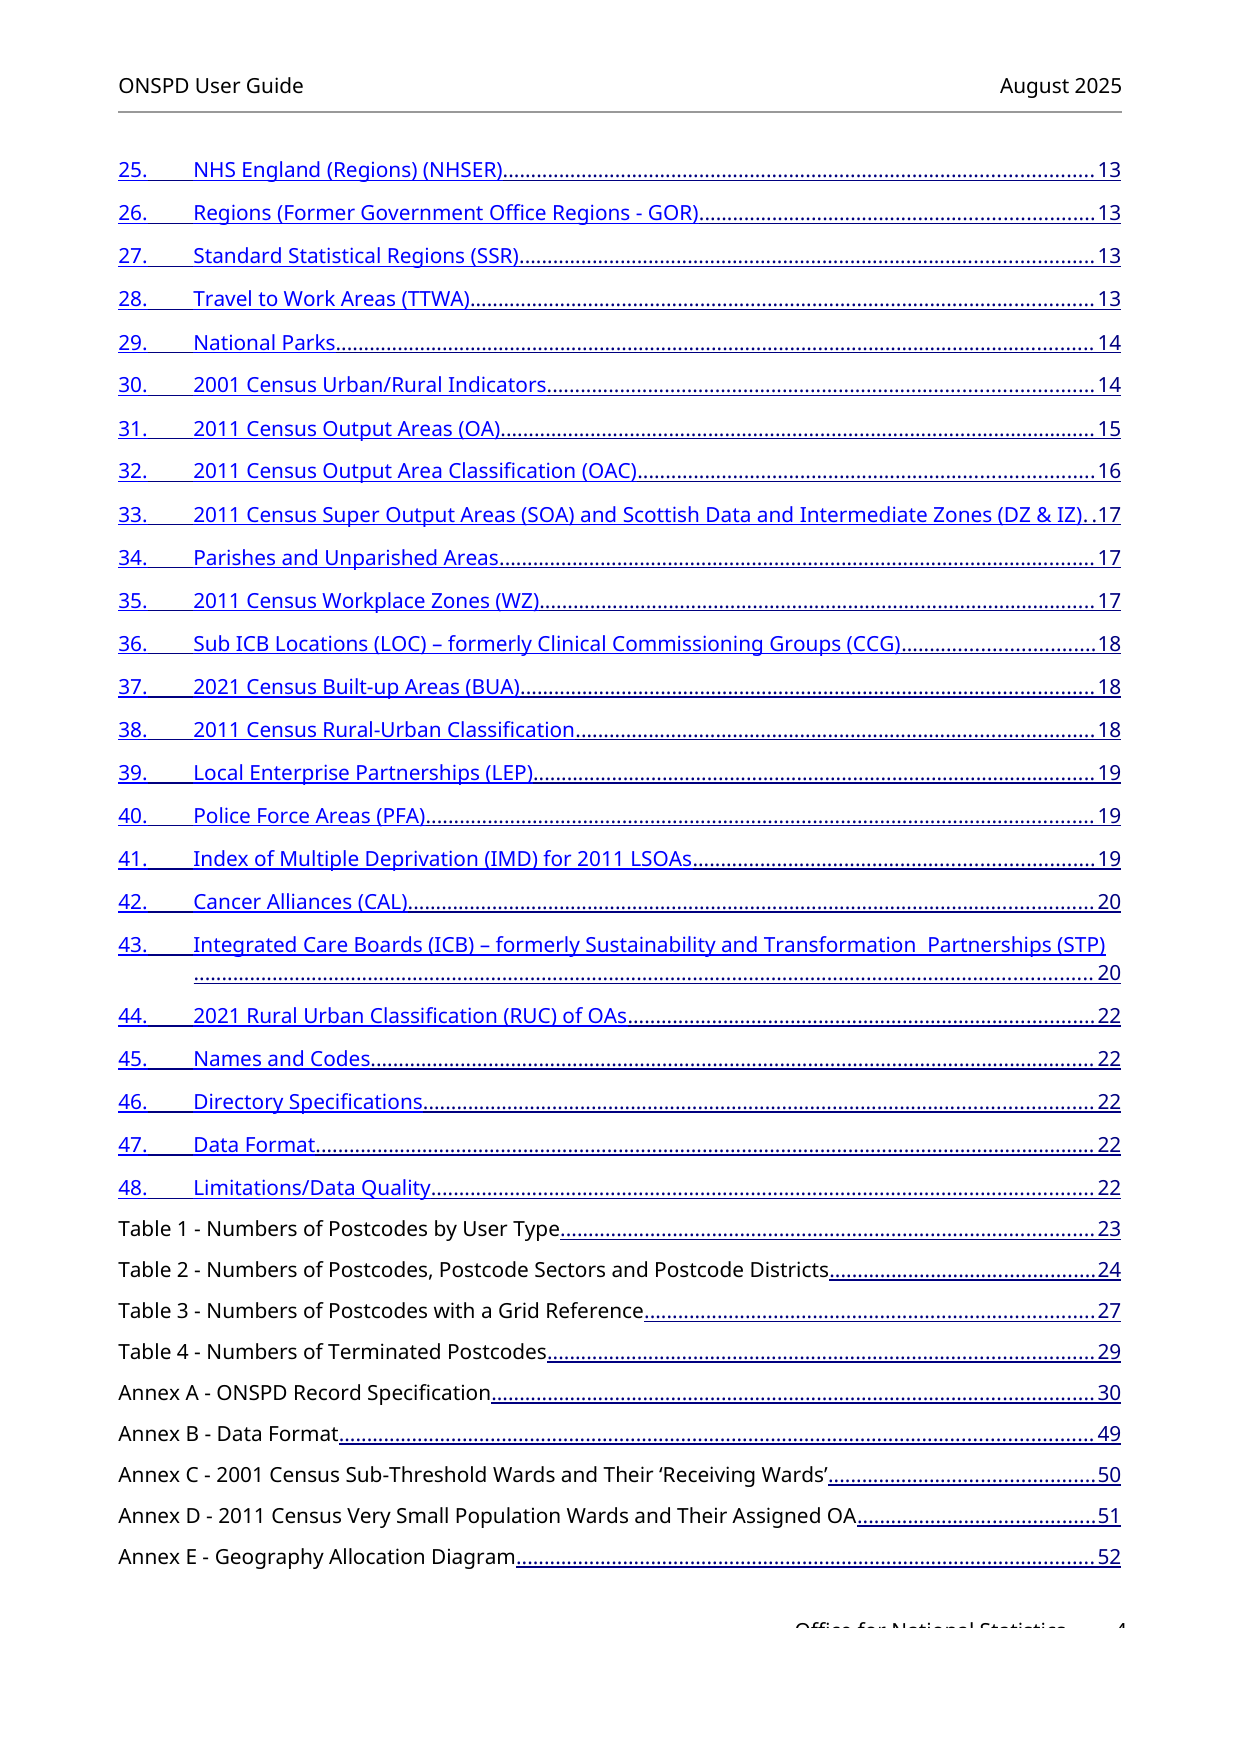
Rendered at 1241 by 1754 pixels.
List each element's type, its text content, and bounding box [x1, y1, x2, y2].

text 47. Data Format 22 [118, 1128, 1122, 1159]
text 45. Names and Codes 22 [118, 1042, 1122, 1073]
text 46. Directory Specifications 22 [118, 1085, 1122, 1116]
text 28. Travel to Work Areas (TTWA) 13 [118, 283, 1122, 313]
text 33. 2011 Census Super Output Areas (SOA) and Scottish Data and Intermediate Zones (DZ & IZ) 17 [118, 498, 1122, 528]
text 31. 2011 Census Output Areas (OA) 15 [118, 412, 1122, 442]
text 42. Cancer Alliances (CAL) 20 [118, 885, 1122, 915]
text Table 3 - Numbers of Postcodes with a Grid Reference 27 [118, 1296, 1122, 1325]
text 40. Police Force Areas (PFA) 19 [118, 799, 1122, 829]
text 32. 2011 Census Output Area Classification (OAC) 16 [118, 455, 1122, 485]
text 39. Local Enterprise Partnerships (LEP) 19 [118, 756, 1122, 786]
text 43. Integrated Care Boards (ICB) – formerly Sustainability and Transformation Partnerships (STP) 20 [118, 928, 1122, 987]
text 38. 2011 Census Rural-Urban Classification 18 [118, 713, 1122, 743]
text Table 1 - Numbers of Postcodes by User Type 23 [118, 1214, 1122, 1243]
text 27. Standard Statistical Regions (SSR) 13 [118, 239, 1122, 270]
text Annex C - 2001 Census Sub-Threshold Wards and Their ‘Receiving Wards’ 50 [118, 1460, 1122, 1488]
text Table 4 - Numbers of Terminated Postcodes 29 [118, 1337, 1122, 1366]
text 41. Index of Multiple Deprivation (IMD) for 2011 LSOAs 19 [118, 842, 1122, 872]
text Annex E - Geography Allocation Diagram 52 [118, 1542, 1122, 1570]
text 35. 2011 Census Workplace Zones (WZ) 17 [118, 584, 1122, 614]
text 36. Sub ICB Locations (LOC) – formerly Clinical Commissioning Groups (CCG) 18 [118, 627, 1122, 657]
text 37. 2021 Census Built-up Areas (BUA) 18 [118, 670, 1122, 700]
text Annex B - Data Format 49 [118, 1419, 1122, 1448]
text 48. Limitations/Data Quality 22 [118, 1171, 1122, 1202]
text 30. 2001 Census Urban/Rural Indicators 14 [118, 369, 1122, 399]
text Annex A - ONSPD Record Specification 30 [118, 1378, 1122, 1407]
text 25. NHS England (Regions) (NHSER) 13 [118, 153, 1122, 184]
text 44. 2021 Rural Urban Classification (RUC) of OAs 22 [118, 999, 1122, 1030]
text Annex D - 2011 Census Very Small Population Wards and Their Assigned OA 51 [118, 1501, 1122, 1529]
text 26. Regions (Former Government Office Regions - GOR) 13 [118, 197, 1122, 227]
text Table 2 - Numbers of Postcodes, Postcode Sectors and Postcode Districts 24 [118, 1255, 1122, 1284]
text 29. National Parks 14 [118, 326, 1122, 356]
text 34. Parishes and Unparished Areas 17 [118, 541, 1122, 571]
